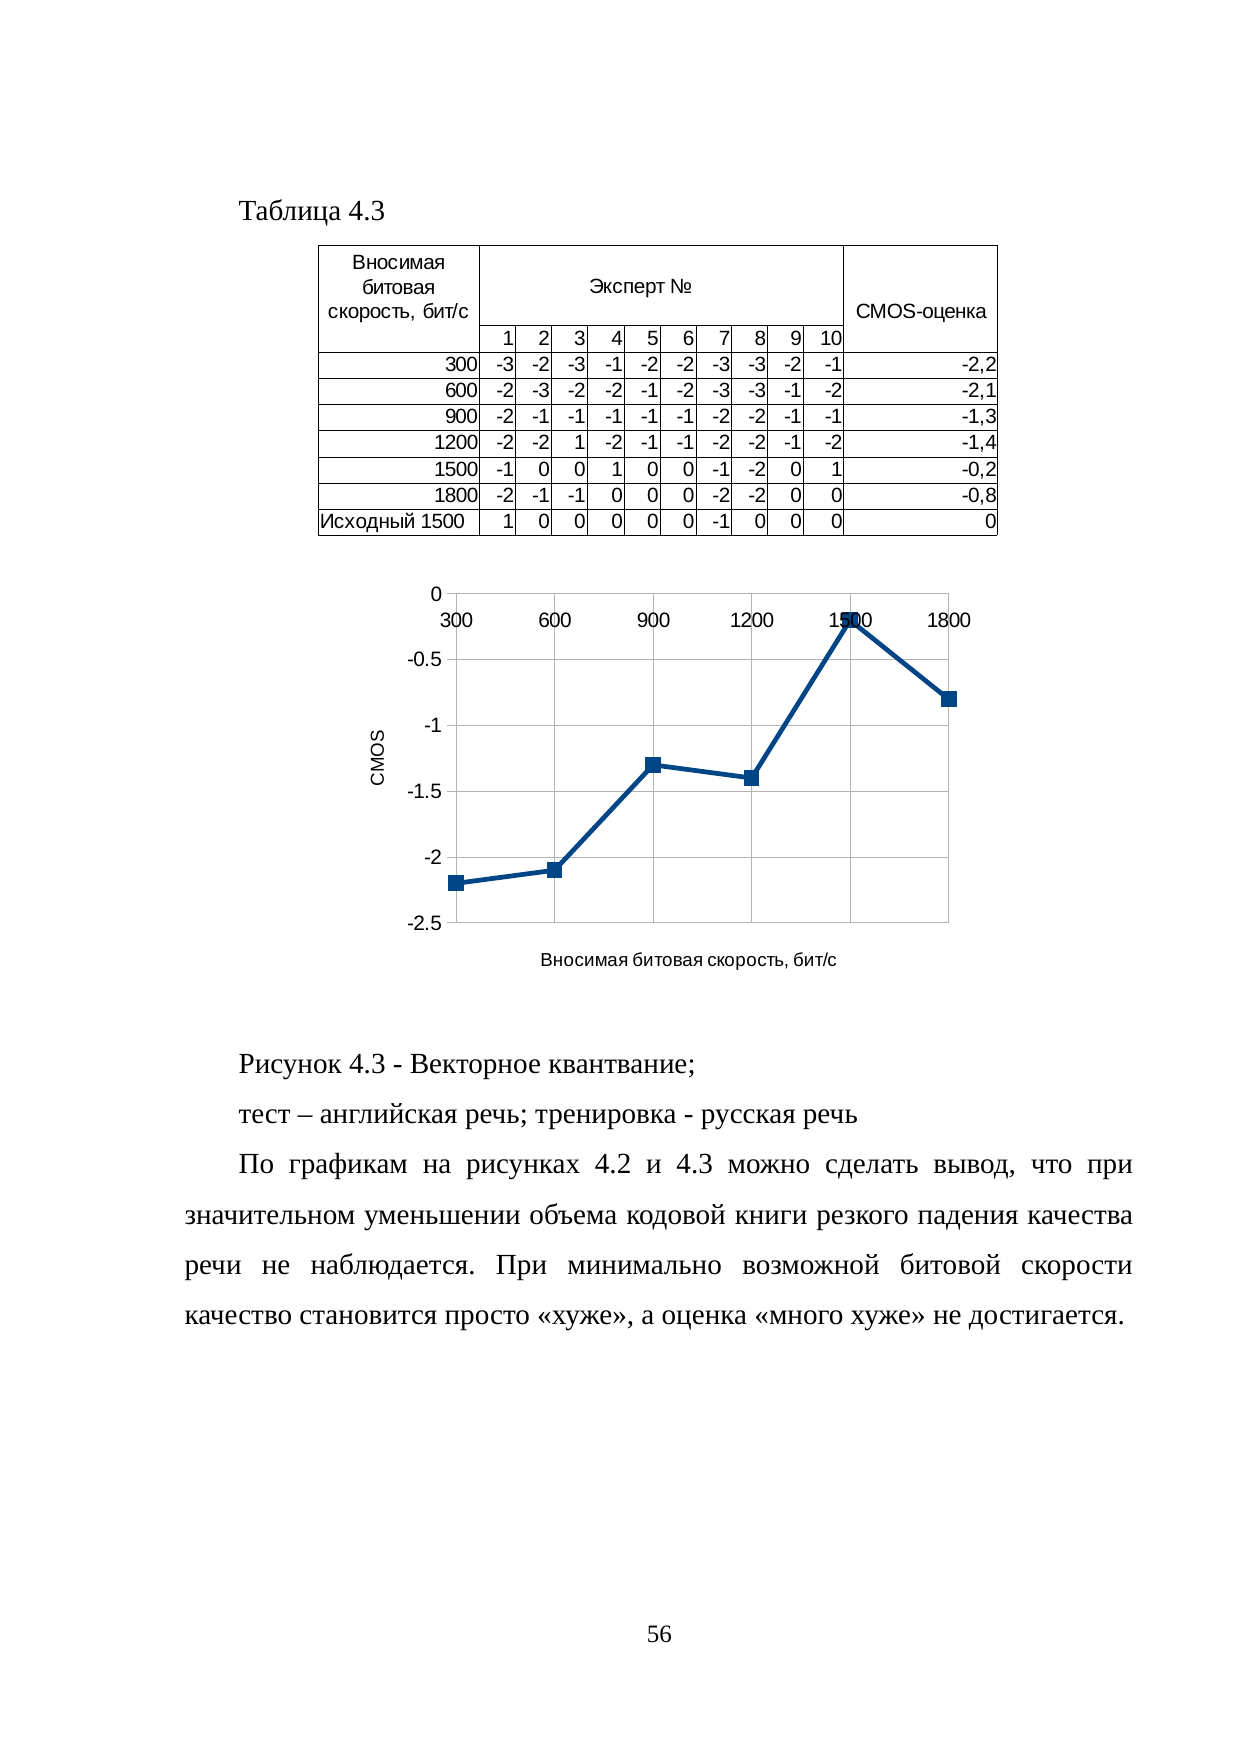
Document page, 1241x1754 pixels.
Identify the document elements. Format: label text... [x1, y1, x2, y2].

text тест – английская речь; тренировка - русская речь [184, 1096, 1134, 1130]
text Таблица 4.3 [184, 193, 1134, 226]
text Рисунок 4.3 - Векторное квантвание; [184, 1046, 1134, 1079]
text По графикам на рисунках 4.2 и 4.3 можно сделать вывод, что при значительном уменьшении объема кодовой книги резкого падения качества речи не наблюдается. При минимально возможной битовой скорости качество становится просто «хуже», а оценка «много хуже» не достигается. [184, 1147, 1134, 1331]
